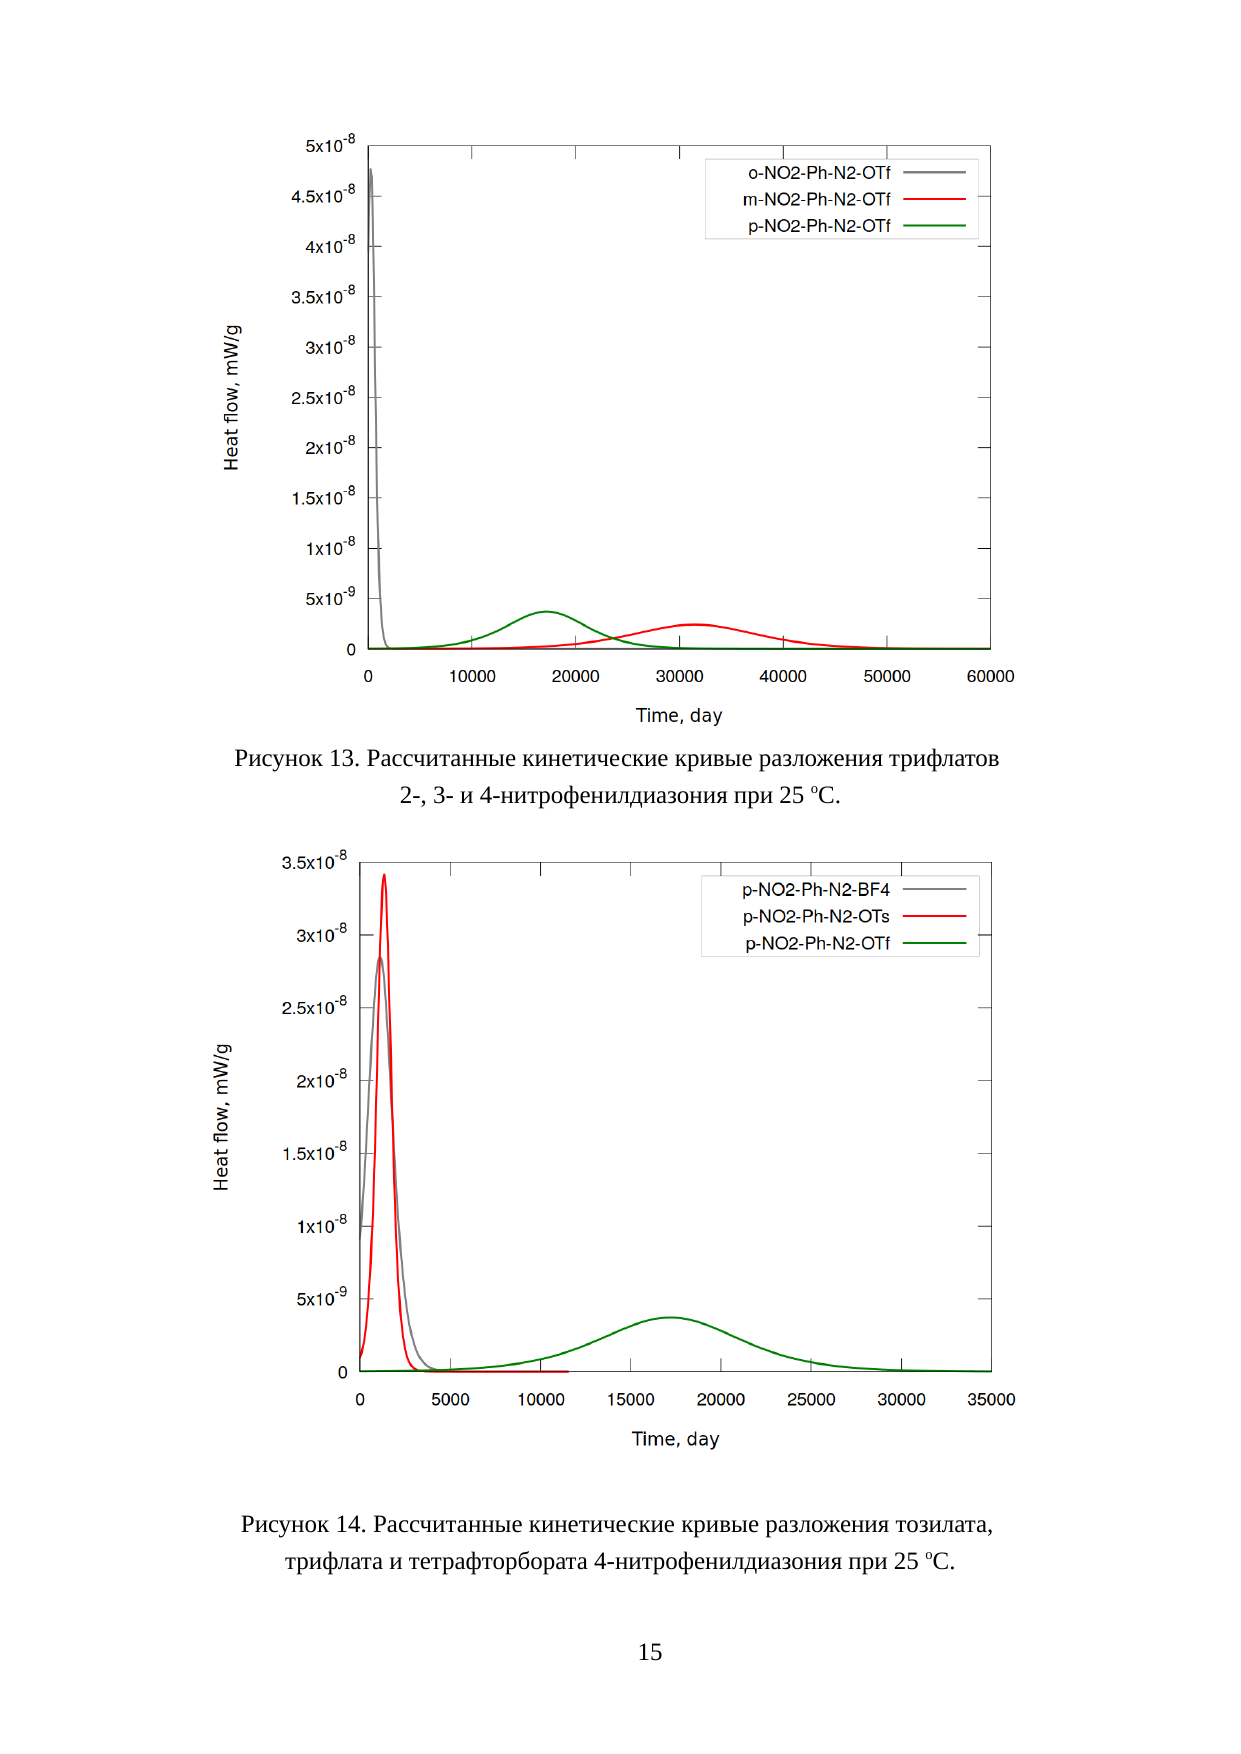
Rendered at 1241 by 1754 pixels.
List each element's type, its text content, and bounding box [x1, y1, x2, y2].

picture [205, 845, 1027, 1463]
text Рисунок 14. Рассчитанные кинетические кривые разложения тозилата, [118, 1509, 1122, 1537]
text трифлата и тетрафторбората 4-нитрофенилдиазония при 25 оС. [118, 1546, 1122, 1575]
text Рисунок 13. Рассчитанные кинетические кривые разложения трифлатов [118, 126, 1122, 772]
picture [214, 126, 1027, 735]
text 2-, 3- и 4-нитрофенилдиазония при 25 оС. [118, 780, 1122, 809]
